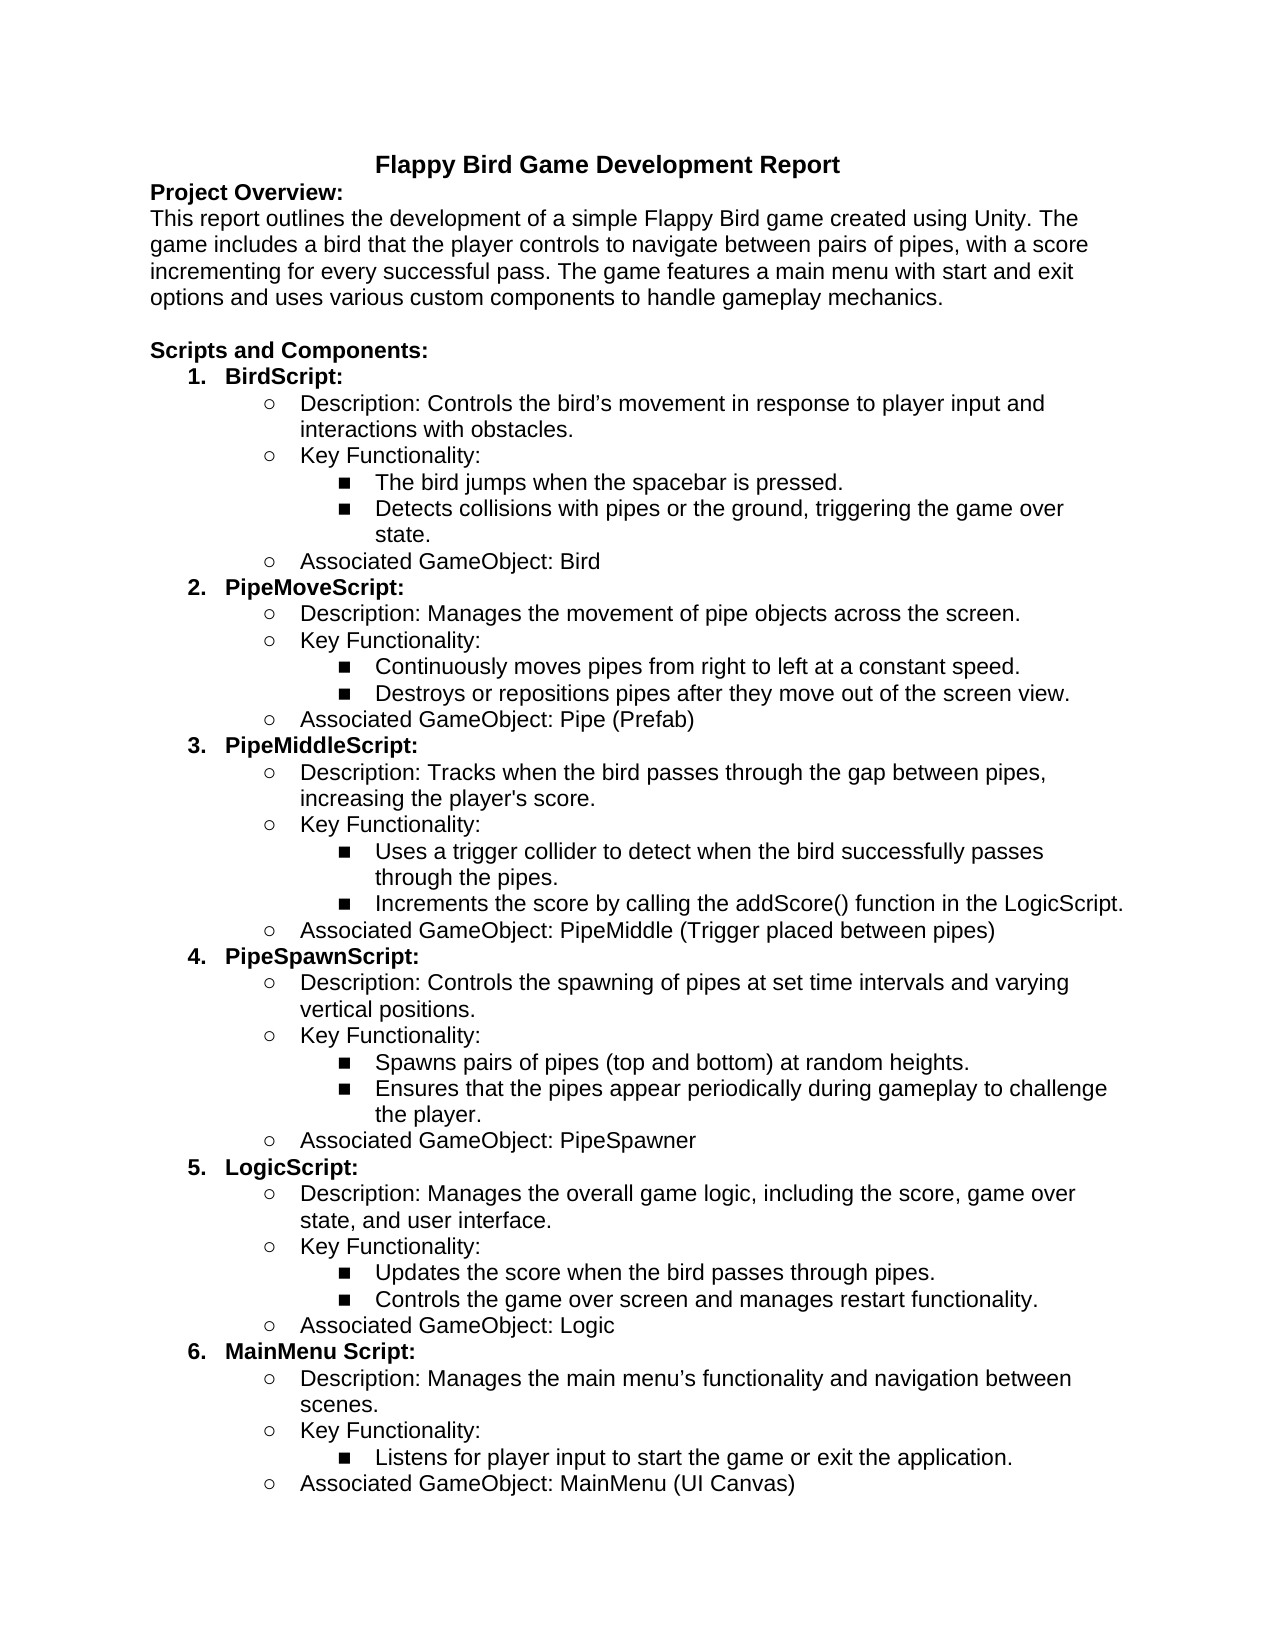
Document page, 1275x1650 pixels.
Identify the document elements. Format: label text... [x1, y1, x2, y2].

list Key Functionality: [262, 1022, 1125, 1048]
list Description: Manages the main menu’s functionality and navigation between scenes. [262, 1365, 1125, 1417]
list LogicScript: [187, 1154, 1125, 1180]
list BirdScript: [187, 363, 1125, 389]
list MainMenu Script: [187, 1338, 1125, 1365]
list Destroys or repositions pipes after they move out of the screen view. [337, 679, 1125, 706]
list Detects collisions with pipes or the ground, triggering the game over state. [337, 495, 1125, 548]
text Flappy Bird Game Development Report [150, 150, 1125, 179]
list PipeMoveScript: [187, 574, 1125, 600]
list Listens for player input to start the game or exit the application. [337, 1444, 1125, 1470]
list Controls the game over screen and manages restart functionality. [337, 1286, 1125, 1312]
list Ensures that the pipes appear periodically during gameplay to challenge the player. [337, 1075, 1125, 1127]
list PipeMiddleScript: [187, 732, 1125, 758]
list Updates the score when the bird passes through pipes. [337, 1259, 1125, 1286]
list Increments the score by calling the addScore() function in the LogicScript. [337, 890, 1125, 917]
list Associated GameObject: PipeMiddle (Trigger placed between pipes) [262, 917, 1125, 943]
list Associated GameObject: PipeSpawner [262, 1127, 1125, 1154]
list Description: Manages the overall game logic, including the score, game over state, and user interface. [262, 1180, 1125, 1233]
list Associated GameObject: Logic [262, 1312, 1125, 1338]
list Continuously moves pipes from right to left at a constant speed. [337, 653, 1125, 679]
list Spawns pairs of pipes (top and bottom) at random heights. [337, 1048, 1125, 1075]
list Key Functionality: [262, 442, 1125, 469]
text This report outlines the development of a simple Flappy Bird game created using Unity. The game includes a bird that the player controls to navigate between pairs of pipes, with a score incrementing for every successful pass. The game features a main menu with start and exit options and uses various custom components to handle gameplay mechanics. [150, 205, 1125, 311]
list Key Functionality: [262, 1417, 1125, 1444]
list Associated GameObject: Pipe (Prefab) [262, 706, 1125, 732]
list Associated GameObject: MainMenu (UI Canvas) [262, 1470, 1125, 1496]
list Description: Manages the movement of pipe objects across the screen. [262, 600, 1125, 627]
list Associated GameObject: Bird [262, 548, 1125, 574]
list Description: Tracks when the bird passes through the gap between pipes, increasing the player's score. [262, 758, 1125, 811]
list Uses a trigger collider to detect when the bird successfully passes through the pipes. [337, 838, 1125, 890]
list Key Functionality: [262, 627, 1125, 653]
list The bird jumps when the spacebar is pressed. [337, 469, 1125, 495]
text Project Overview: [150, 179, 1125, 205]
list Key Functionality: [262, 1233, 1125, 1259]
list Key Functionality: [262, 811, 1125, 838]
list Description: Controls the spawning of pipes at set time intervals and varying vertical positions. [262, 969, 1125, 1022]
list PipeSpawnScript: [187, 943, 1125, 969]
text Scripts and Components: [150, 337, 1125, 363]
list Description: Controls the bird’s movement in response to player input and interactions with obstacles. [262, 389, 1125, 442]
